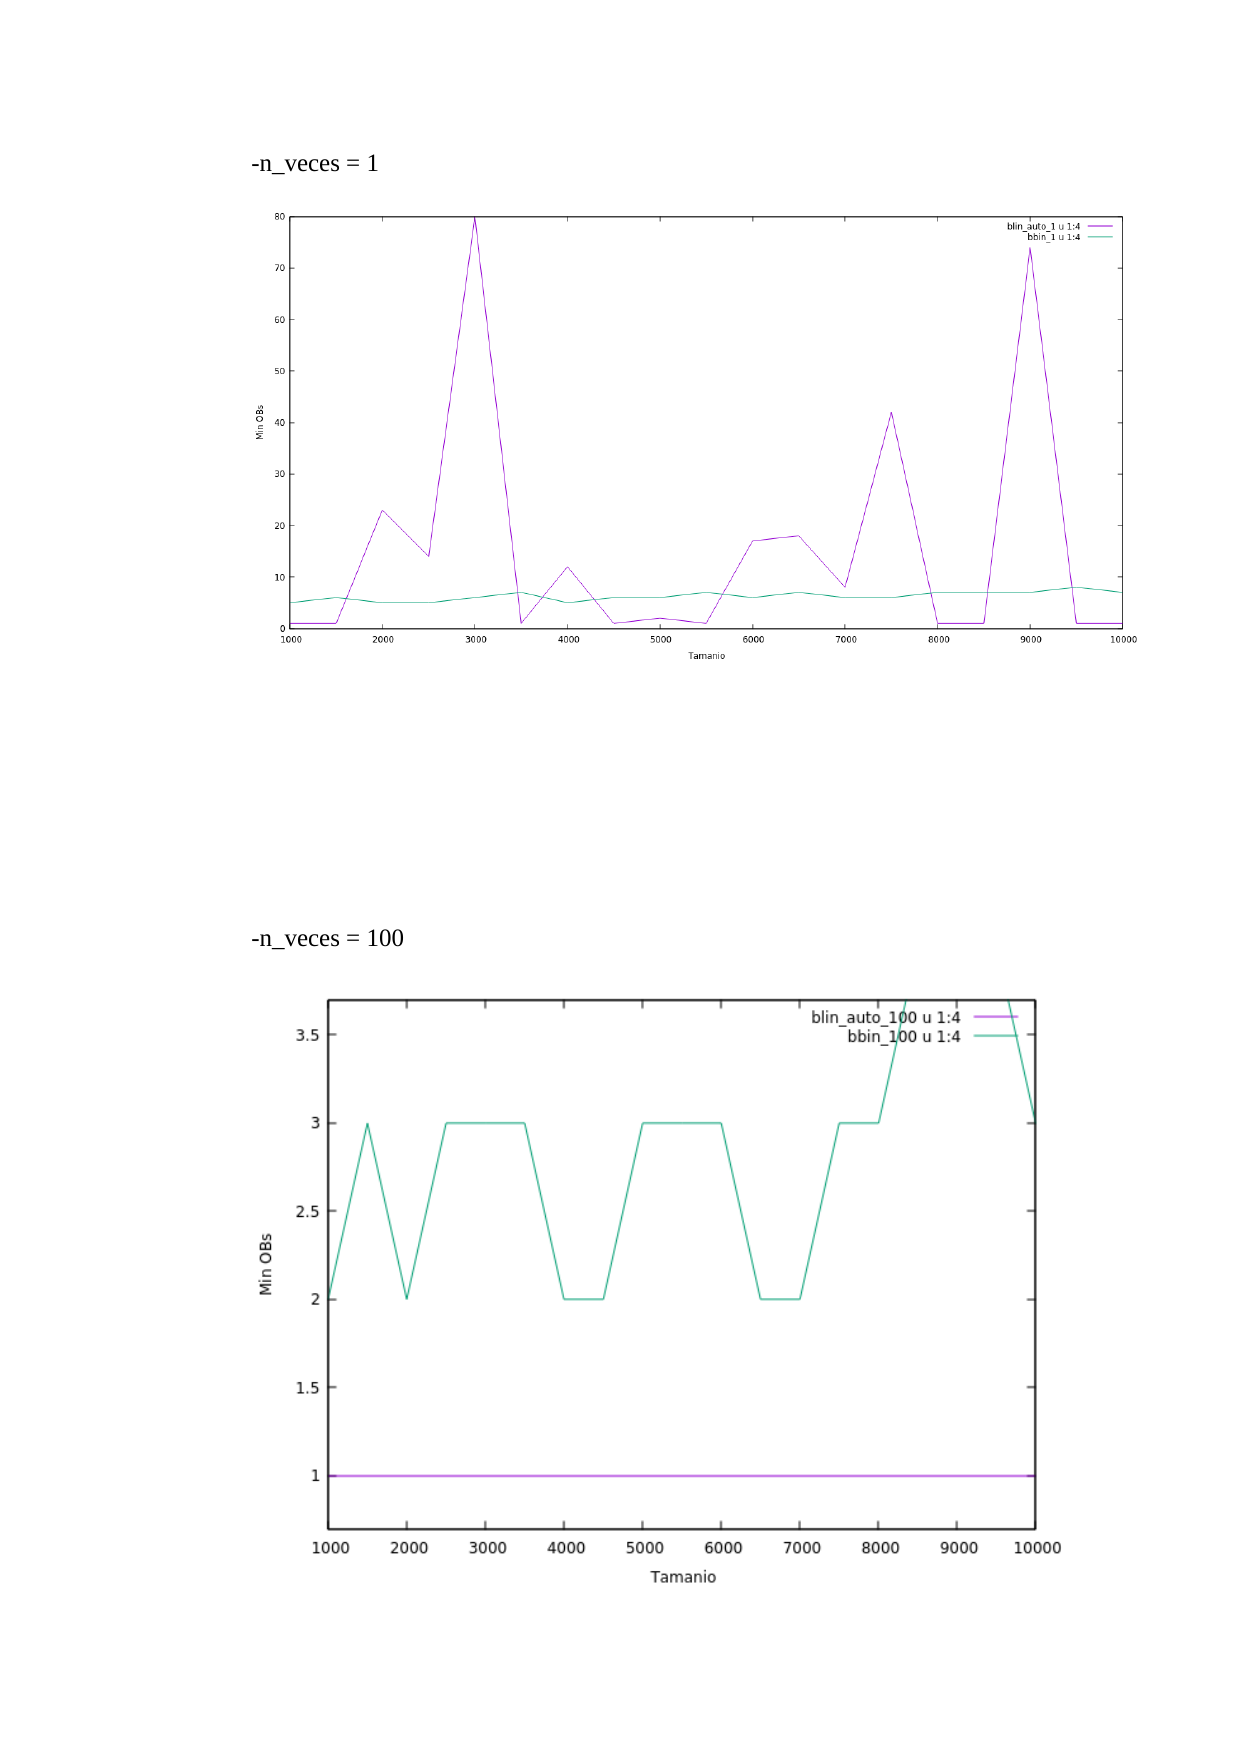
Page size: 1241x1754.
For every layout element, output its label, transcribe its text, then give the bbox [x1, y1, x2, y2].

picture [251, 205, 1137, 662]
text -n_veces = 100 [251, 923, 1063, 952]
picture [251, 981, 1062, 1589]
text -n_veces = 1 [251, 148, 1063, 176]
